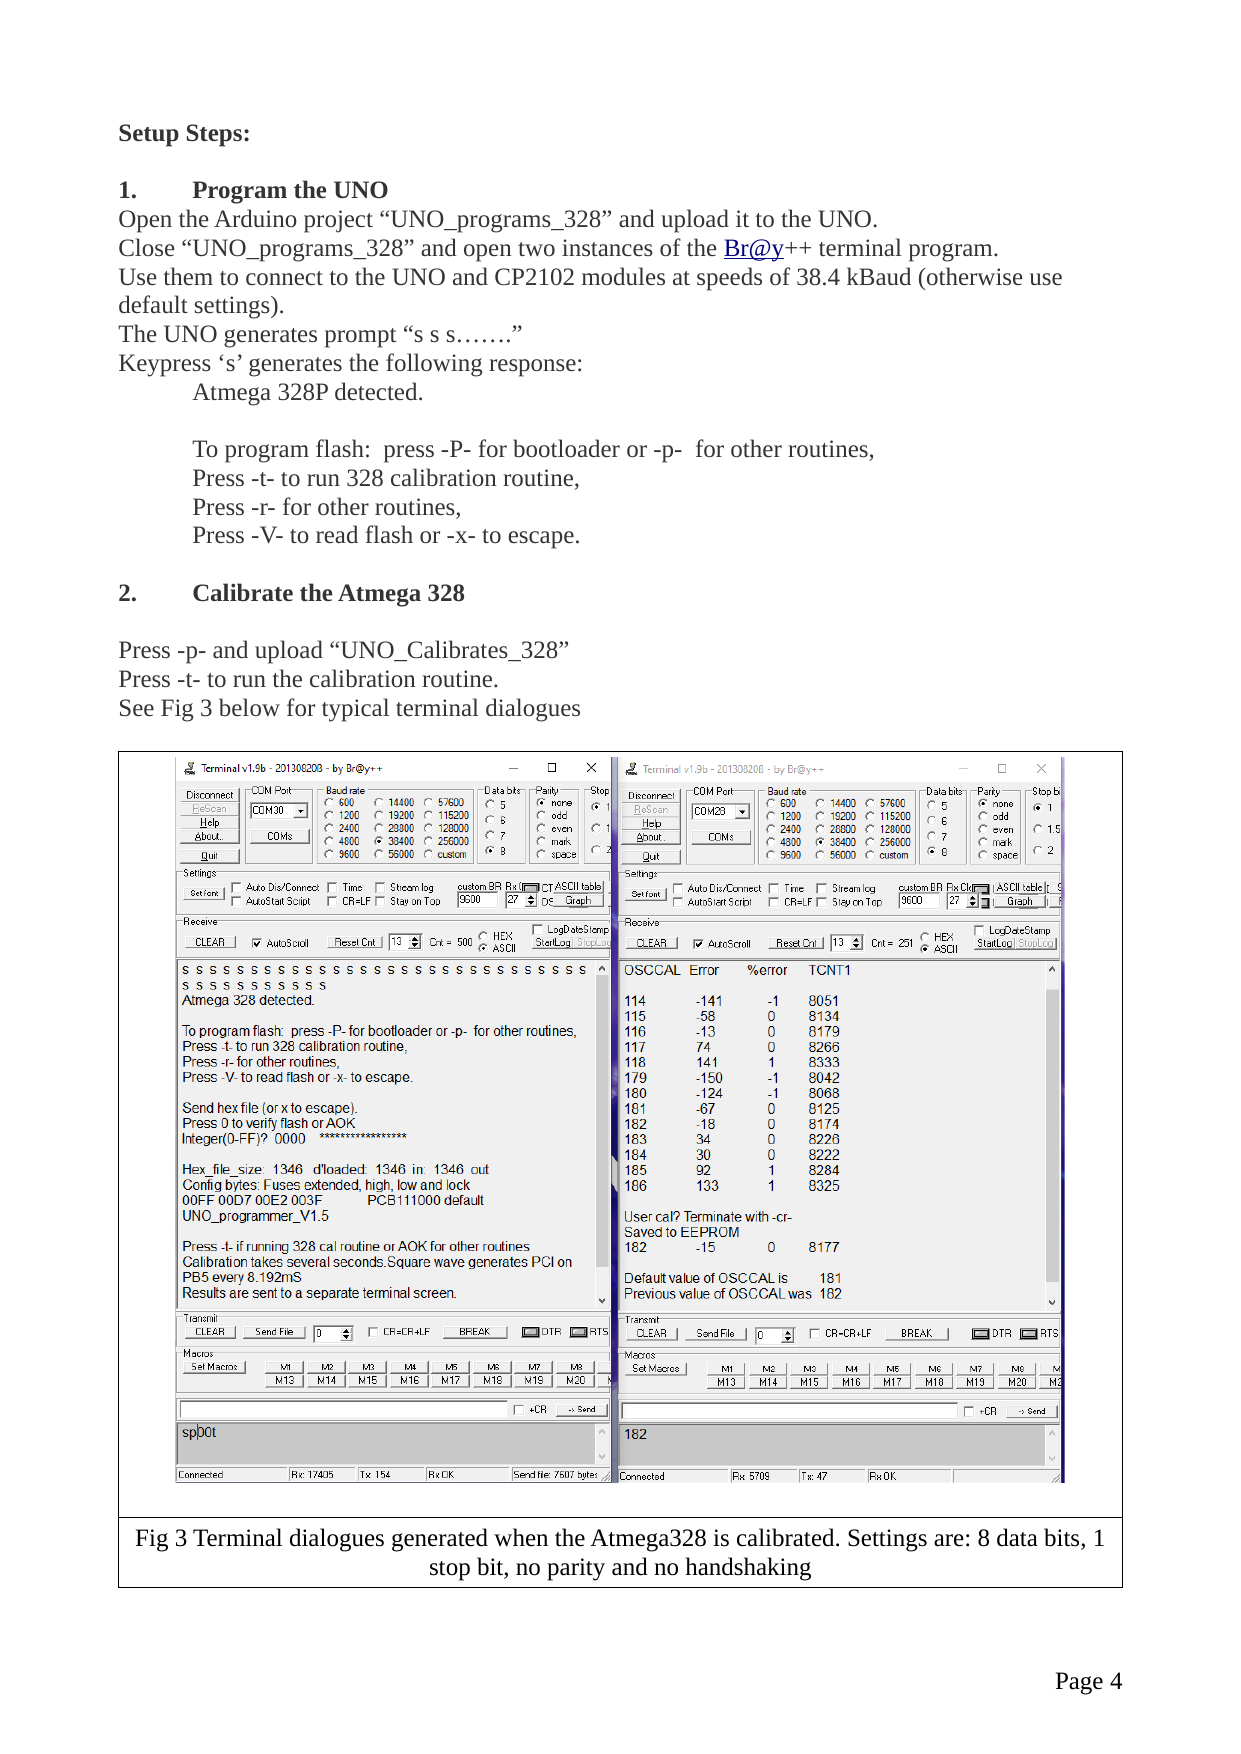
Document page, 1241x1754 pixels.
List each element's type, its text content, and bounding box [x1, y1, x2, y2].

text See Fig 3 below for typical terminal dialogues [118, 693, 1122, 722]
text Open the Arduino project “UNO_programs_328” and upload it to the UNO. [118, 204, 1122, 233]
text Press -r- for other routines, [118, 492, 1122, 521]
text Close “UNO_programs_328” and open two instances of the Br@y++ terminal program. [118, 233, 1122, 262]
text The UNO generates prompt “s s s…….” [118, 319, 1122, 348]
text Press -t- to run the calibration routine. [118, 664, 1122, 693]
text 2. Calibrate the Atmega 328 [118, 578, 1122, 607]
text Press -V- to read flash or -x- to escape. [118, 521, 1122, 549]
table_cell Fig 3 Terminal dialogues generated when the Atmega328 is calibrated. Settings are: 8 data bits, 1 stop bit, no parity and no handshaking [119, 1518, 1122, 1587]
text Use them to connect to the UNO and CP2102 modules at speeds of 38.4 kBaud (otherwise use default settings). [118, 262, 1122, 319]
text Press -p- and upload “UNO_Calibrates_328” [118, 636, 1122, 664]
text 1. Program the UNO [118, 176, 1122, 204]
text Press -t- to run 328 calibration routine, [118, 463, 1122, 492]
table_header [119, 752, 1122, 1517]
text Atmega 328P detected. [118, 377, 1122, 406]
text Keypress ‘s’ generates the following response: [118, 348, 1122, 377]
text Setup Steps: [118, 118, 1122, 147]
picture [175, 757, 1065, 1483]
text To program flash: press -P- for bootloader or -p- for other routines, [118, 434, 1122, 463]
